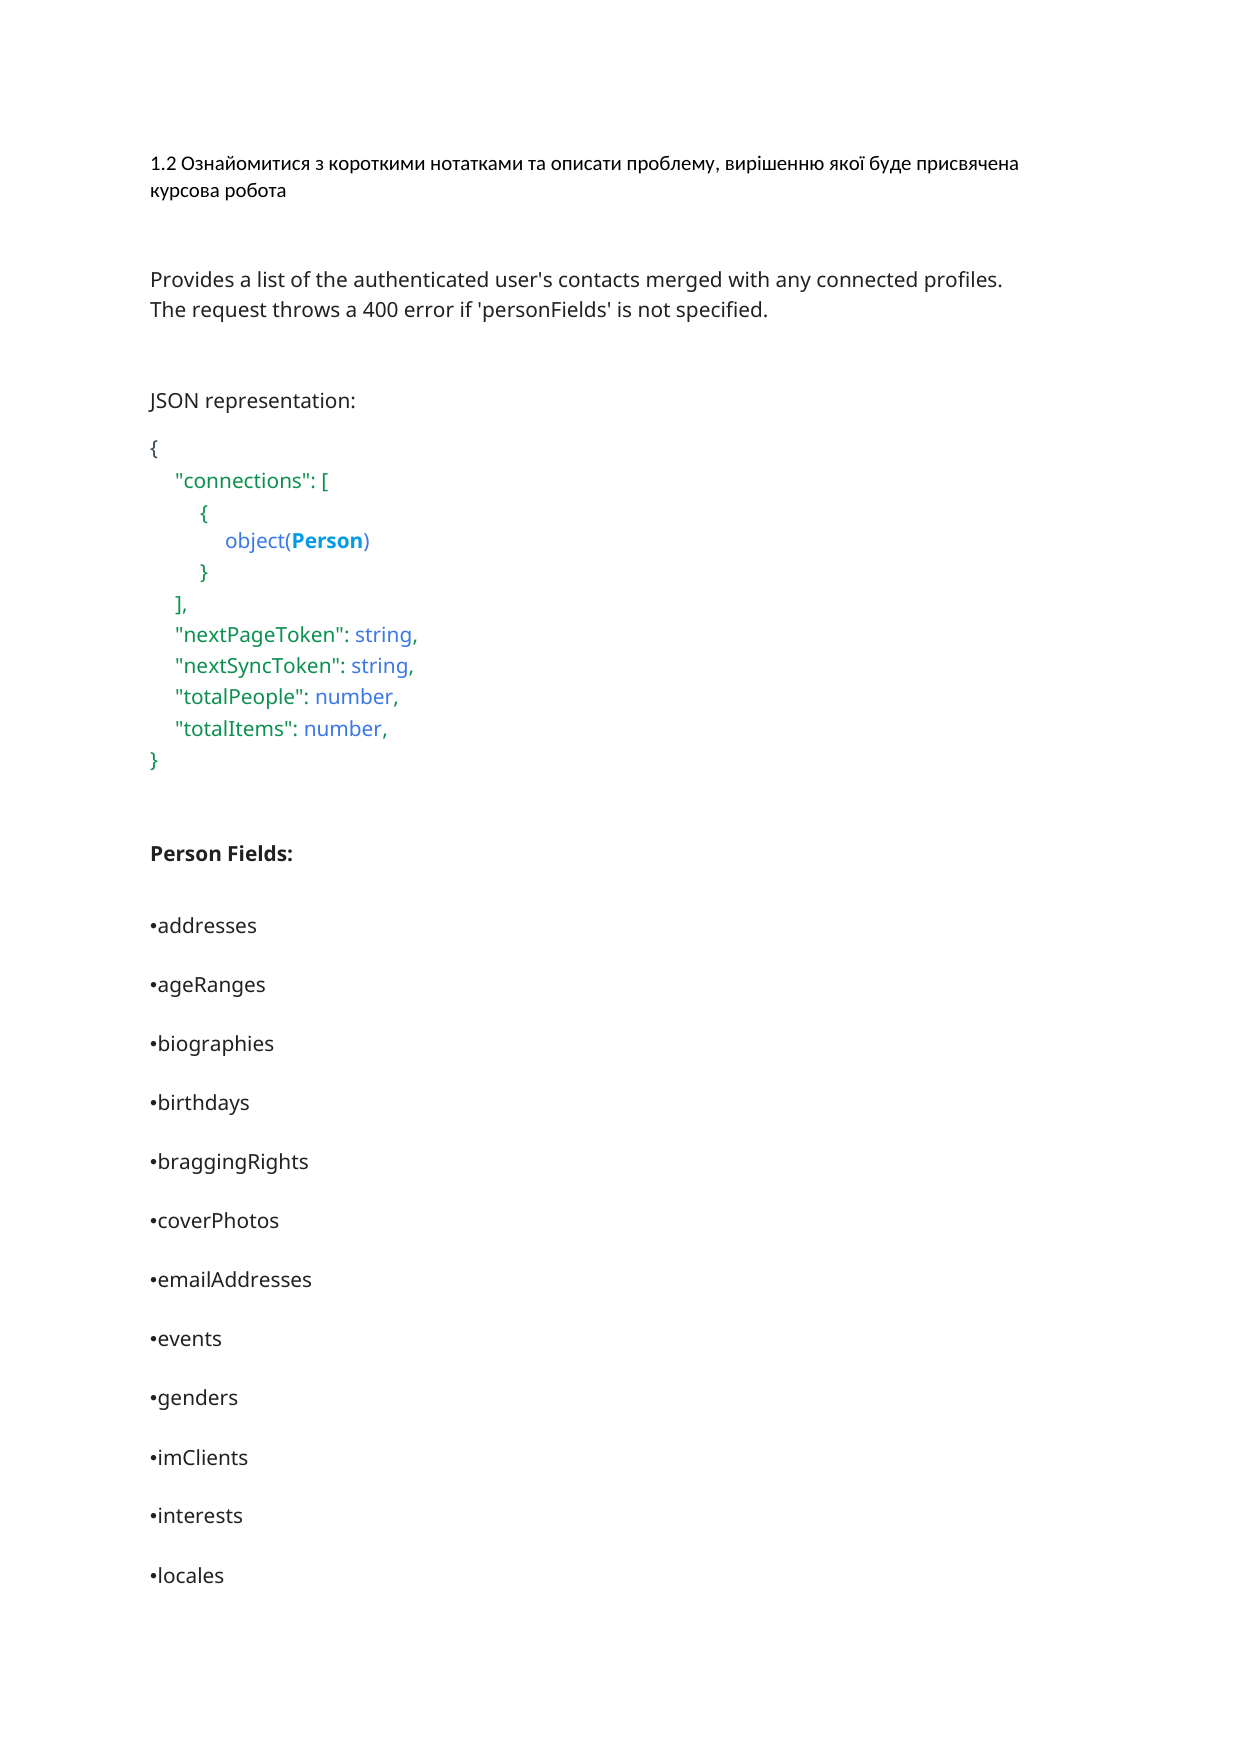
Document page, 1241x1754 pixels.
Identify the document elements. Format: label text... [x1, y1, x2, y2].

text "connections": [ [150, 464, 1090, 495]
list emailAddresses [150, 1265, 1090, 1294]
text } [150, 742, 1090, 773]
text ], [150, 586, 1090, 617]
text object(Person) [150, 526, 1090, 555]
text "totalItems": number, [150, 711, 1090, 742]
list coverPhotos [150, 1206, 1090, 1235]
text "nextPageToken": string, [150, 617, 1090, 648]
text Provides a list of the authenticated user's contacts merged with any connected profiles. The request throws a 400 error if 'personFields' is not specified. [150, 265, 1090, 324]
list imClients [150, 1443, 1090, 1471]
list biographies [150, 1029, 1090, 1058]
text } [150, 555, 1090, 586]
list birthdays [150, 1088, 1090, 1117]
list locales [150, 1561, 1090, 1589]
list events [150, 1324, 1090, 1353]
text { [150, 433, 1090, 462]
text Person Fields: [150, 836, 1090, 867]
list genders [150, 1383, 1090, 1412]
text 1.2 Ознайомитися з короткими нотатками та описати проблему, вирішенню якої буде присвячена курсова робота [150, 150, 1090, 203]
text JSON representation: [150, 386, 1090, 415]
text { [150, 495, 1090, 526]
text "totalPeople": number, [150, 680, 1090, 711]
list ageRanges [150, 970, 1090, 998]
list interests [150, 1502, 1090, 1530]
list addresses [150, 911, 1090, 939]
list braggingRights [150, 1147, 1090, 1176]
text "nextSyncToken": string, [150, 648, 1090, 680]
